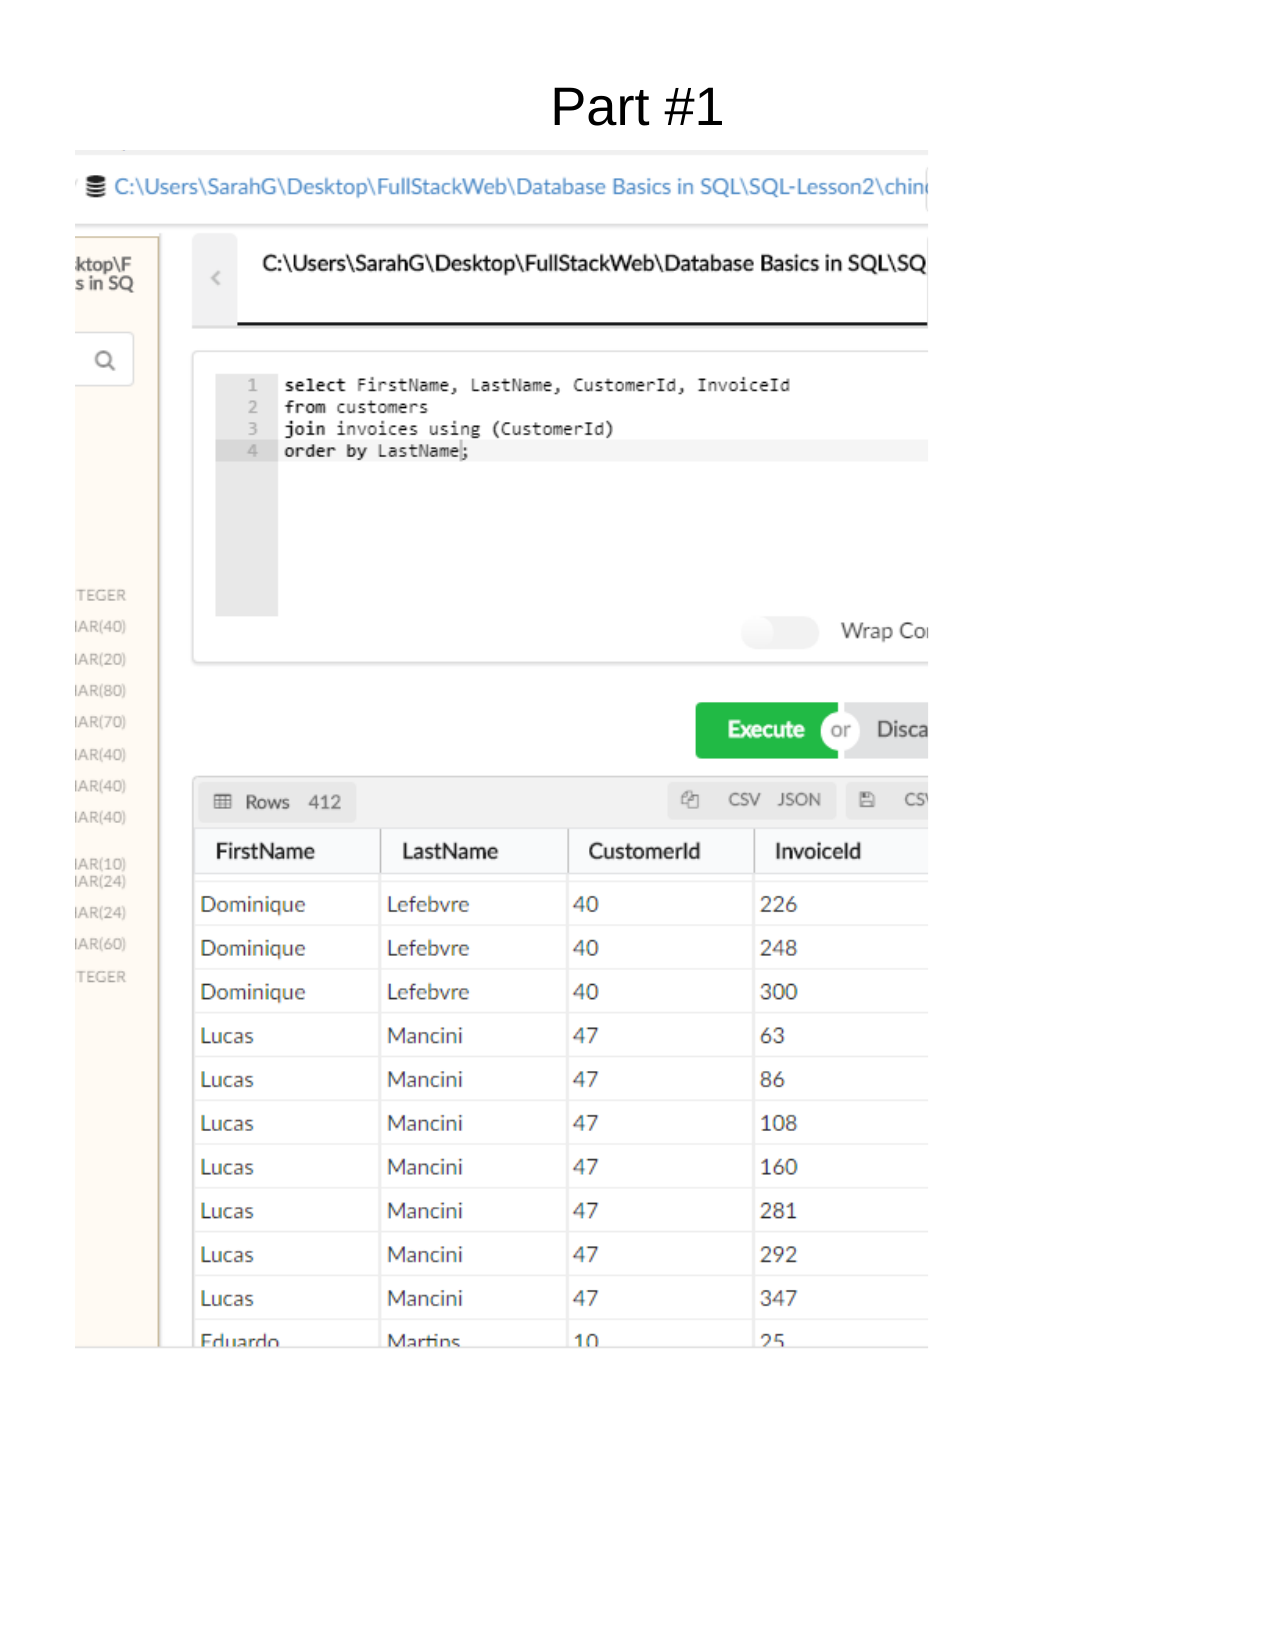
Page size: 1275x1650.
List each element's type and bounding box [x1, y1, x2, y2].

picture [75, 150, 929, 1364]
